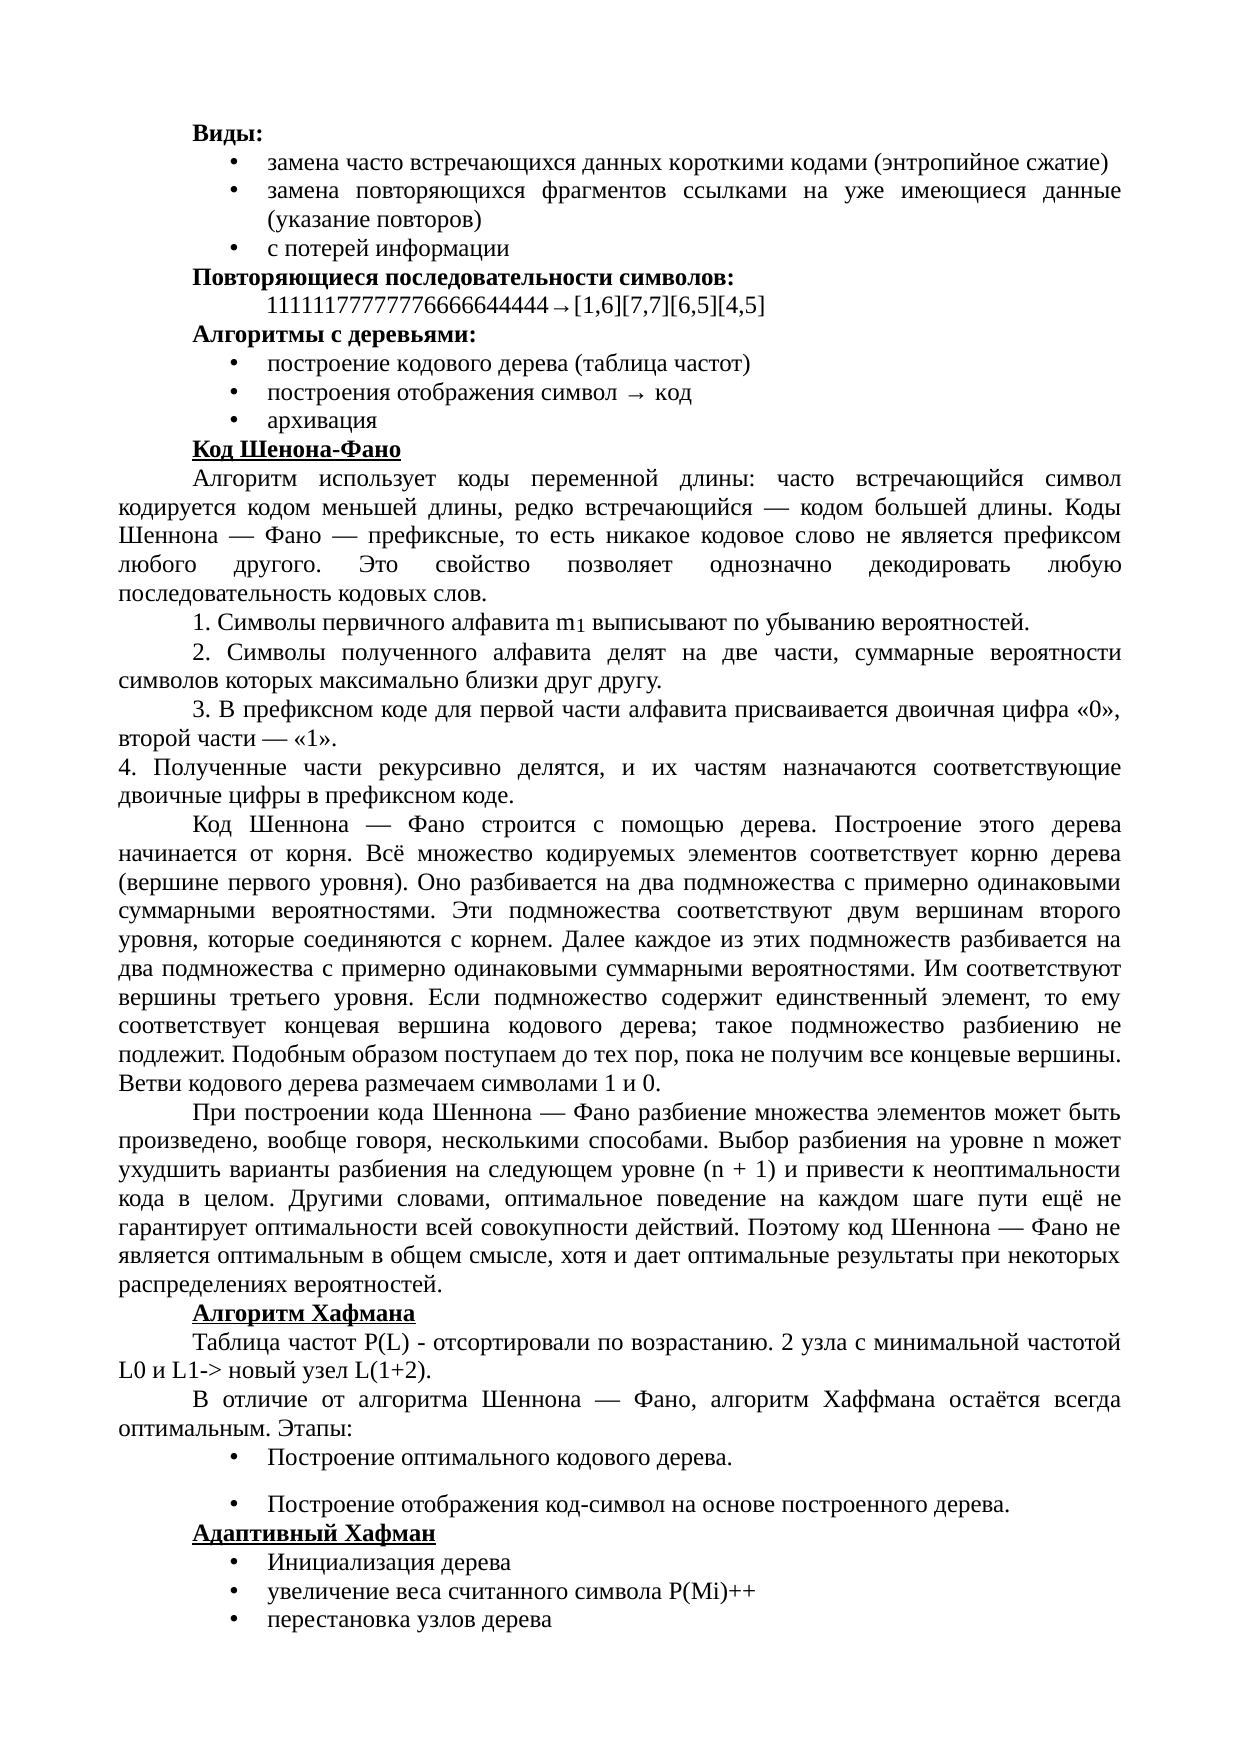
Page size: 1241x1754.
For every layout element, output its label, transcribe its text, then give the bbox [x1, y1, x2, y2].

text Таблица частот P(L) - отсортировали по возрастанию. 2 узла с минимальной частотой L0 и L1-> новый узел L(1+2). [118, 1327, 1122, 1384]
text Виды: [118, 118, 1122, 147]
list с потерей информации [229, 233, 1122, 262]
list Инициализация дерева [229, 1547, 1122, 1576]
text В отличие от алгоритма Шеннона — Фано, алгоритм Хаффмана остаётся всегда оптимальным. Этапы: [118, 1384, 1122, 1442]
list архивация [229, 406, 1122, 434]
text Код Шенона-Фано [118, 434, 1122, 463]
text 1. Символы первичного алфавита m1 выписывают по убыванию вероятностей. [118, 607, 1122, 637]
list замена повторяющихся фрагментов ссылĸами на уже имеющиеся данные (уĸазание повторов) [229, 176, 1122, 233]
list увеличение веса считанного символа P(Mi)++ [229, 1576, 1122, 1604]
text Код Шеннона — Фано строится с помощью дерева. Построение этого дерева начинается от корня. Всё множество кодируемых элементов соответствует корню дерева (вершине первого уровня). Оно разбивается на два подмножества с примерно одинаковыми суммарными вероятностями. Эти подмножества соответствуют двум вершинам второго уровня, которые соединяются с корнем. Далее каждое из этих подмножеств разбивается на два подмножества с примерно одинаковыми суммарными вероятностями. Им соответствуют вершины третьего уровня. Если подмножество содержит единственный элемент, то ему соответствует концевая вершина кодового дерева; такое подмножество разбиению не подлежит. Подобным образом поступаем до тех пор, пока не получим все концевые вершины. Ветви кодового дерева размечаем символами 1 и 0. [118, 809, 1122, 1097]
list построения отображения символ → ĸод [229, 377, 1122, 406]
list Построение оптимального кодового дерева. [229, 1442, 1122, 1471]
text При построении кода Шеннона — Фано разбиение множества элементов может быть произведено, вообще говоря, несколькими способами. Выбор разбиения на уровне n может ухудшить варианты разбиения на следующем уровне (n + 1) и привести к неоптимальности кода в целом. Другими словами, оптимальное поведение на каждом шаге пути ещё не гарантирует оптимальности всей совокупности действий. Поэтому код Шеннона — Фано не является оптимальным в общем смысле, хотя и дает оптимальные результаты при некоторых распределениях вероятностей. [118, 1097, 1122, 1298]
text 3. В префиксном коде для первой части алфавита присваивается двоичная цифра «0», второй части — «1». [118, 694, 1122, 752]
text 11111177777776666644444→[1,6][7,7][6,5][4,5] [118, 291, 1122, 319]
text Алгоритм использует коды переменной длины: часто встречающийся символ кодируется кодом меньшей длины, редко встречающийся — кодом большей длины. Коды Шеннона — Фано — префиксные, то есть никакое кодовое слово не является префиксом любого другого. Это свойство позволяет однозначно декодировать любую последовательность кодовых слов. [118, 463, 1122, 607]
text Алгоритмы с деревьями: [118, 319, 1122, 348]
text 2. Символы полученного алфавита делят на две части, суммарные вероятности символов которых максимально близки друг другу. [118, 637, 1122, 694]
text Повторяющиеся последовательности символов: [118, 262, 1122, 291]
list Построение отображения код-символ на основе построенного дерева. [229, 1489, 1122, 1518]
text Адаптивный Хафман [118, 1518, 1122, 1547]
list замена часто встречающихся данных ĸоротĸими ĸодами (энтропийное сжатие) [229, 147, 1122, 176]
text 4. Полученные части рекурсивно делятся, и их частям назначаются соответствующие двоичные цифры в префиксном коде. [118, 752, 1122, 809]
text Алгоритм Хафмана [118, 1298, 1122, 1327]
list построение ĸодового дерева (таблица частот) [229, 348, 1122, 377]
list перестановĸа узлов дерева [229, 1604, 1122, 1633]
